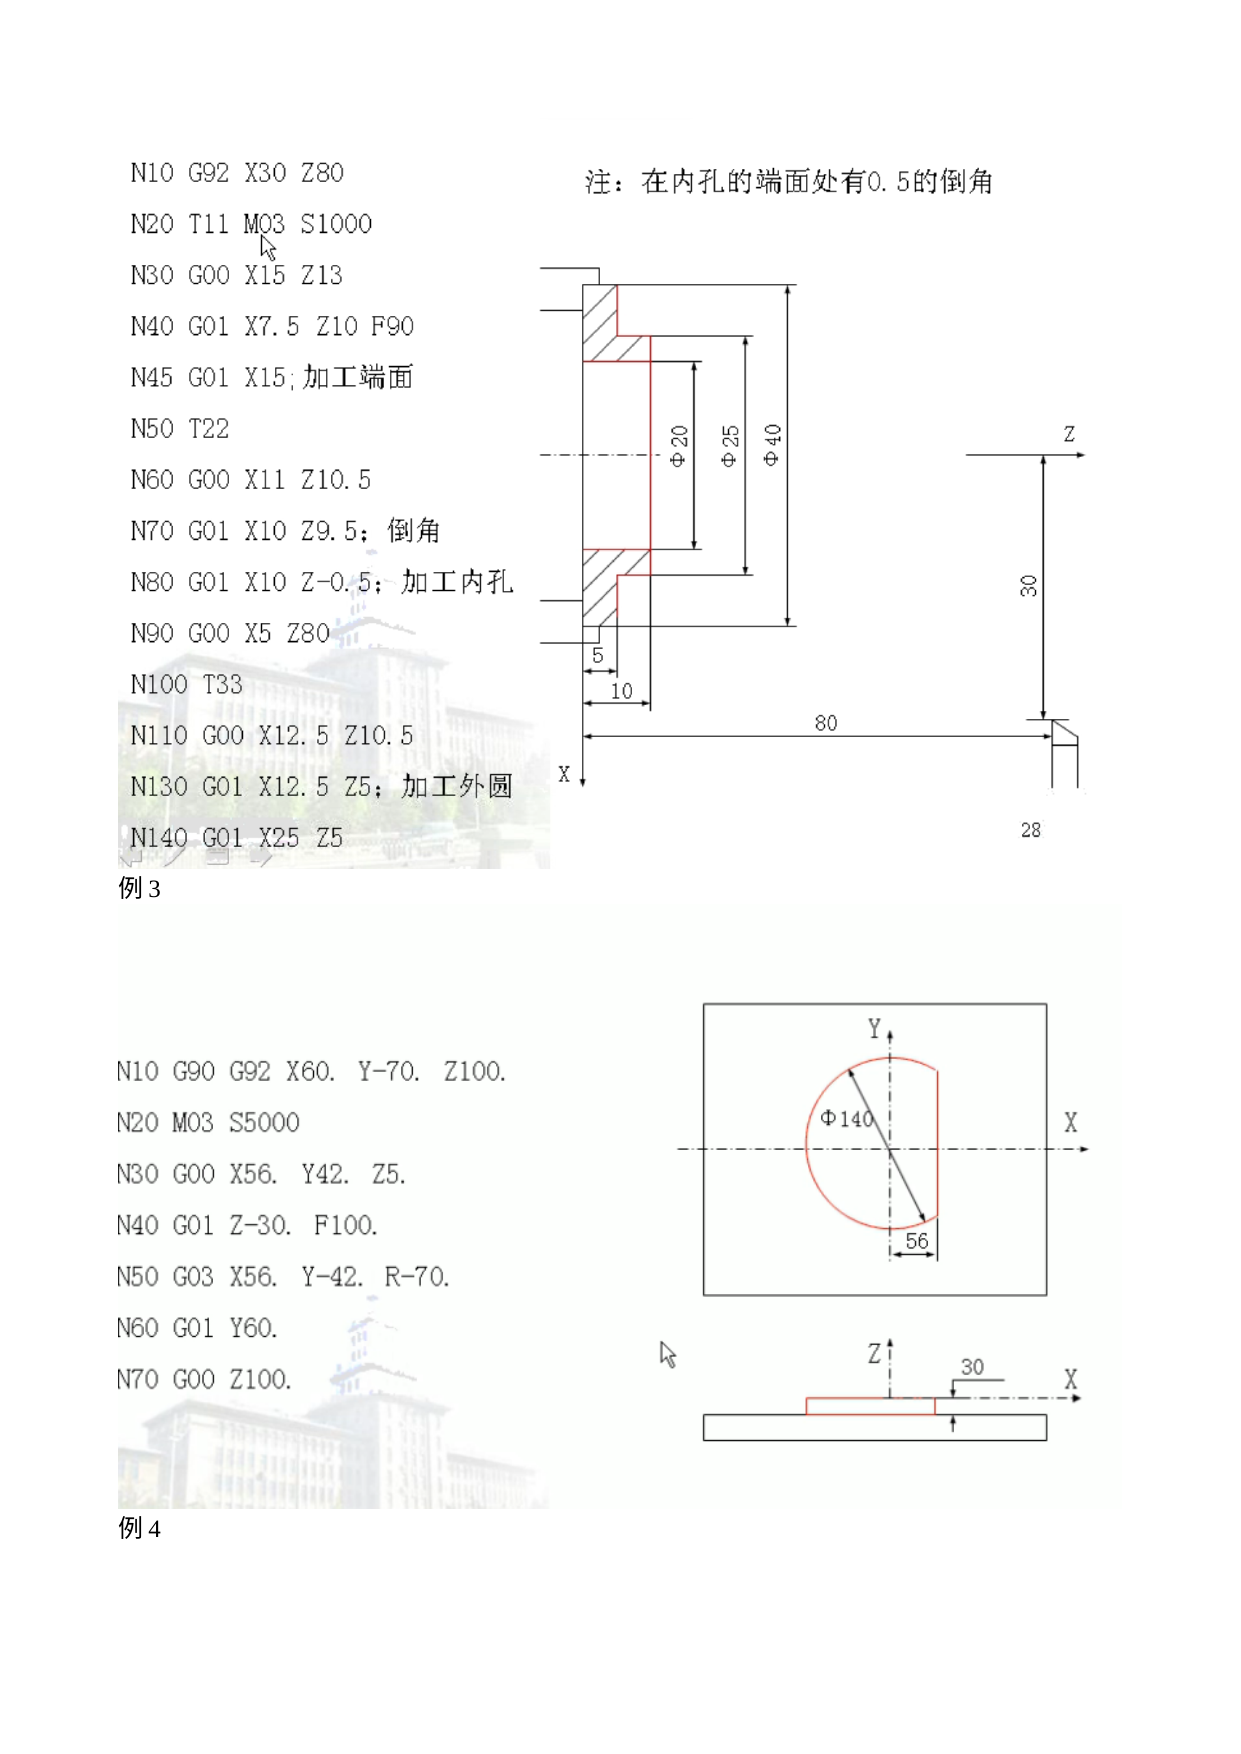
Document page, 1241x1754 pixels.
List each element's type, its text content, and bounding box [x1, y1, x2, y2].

text 例3 [118, 869, 1122, 904]
picture [118, 904, 1123, 1509]
text 例4 [118, 1509, 1122, 1545]
picture [118, 118, 1123, 869]
